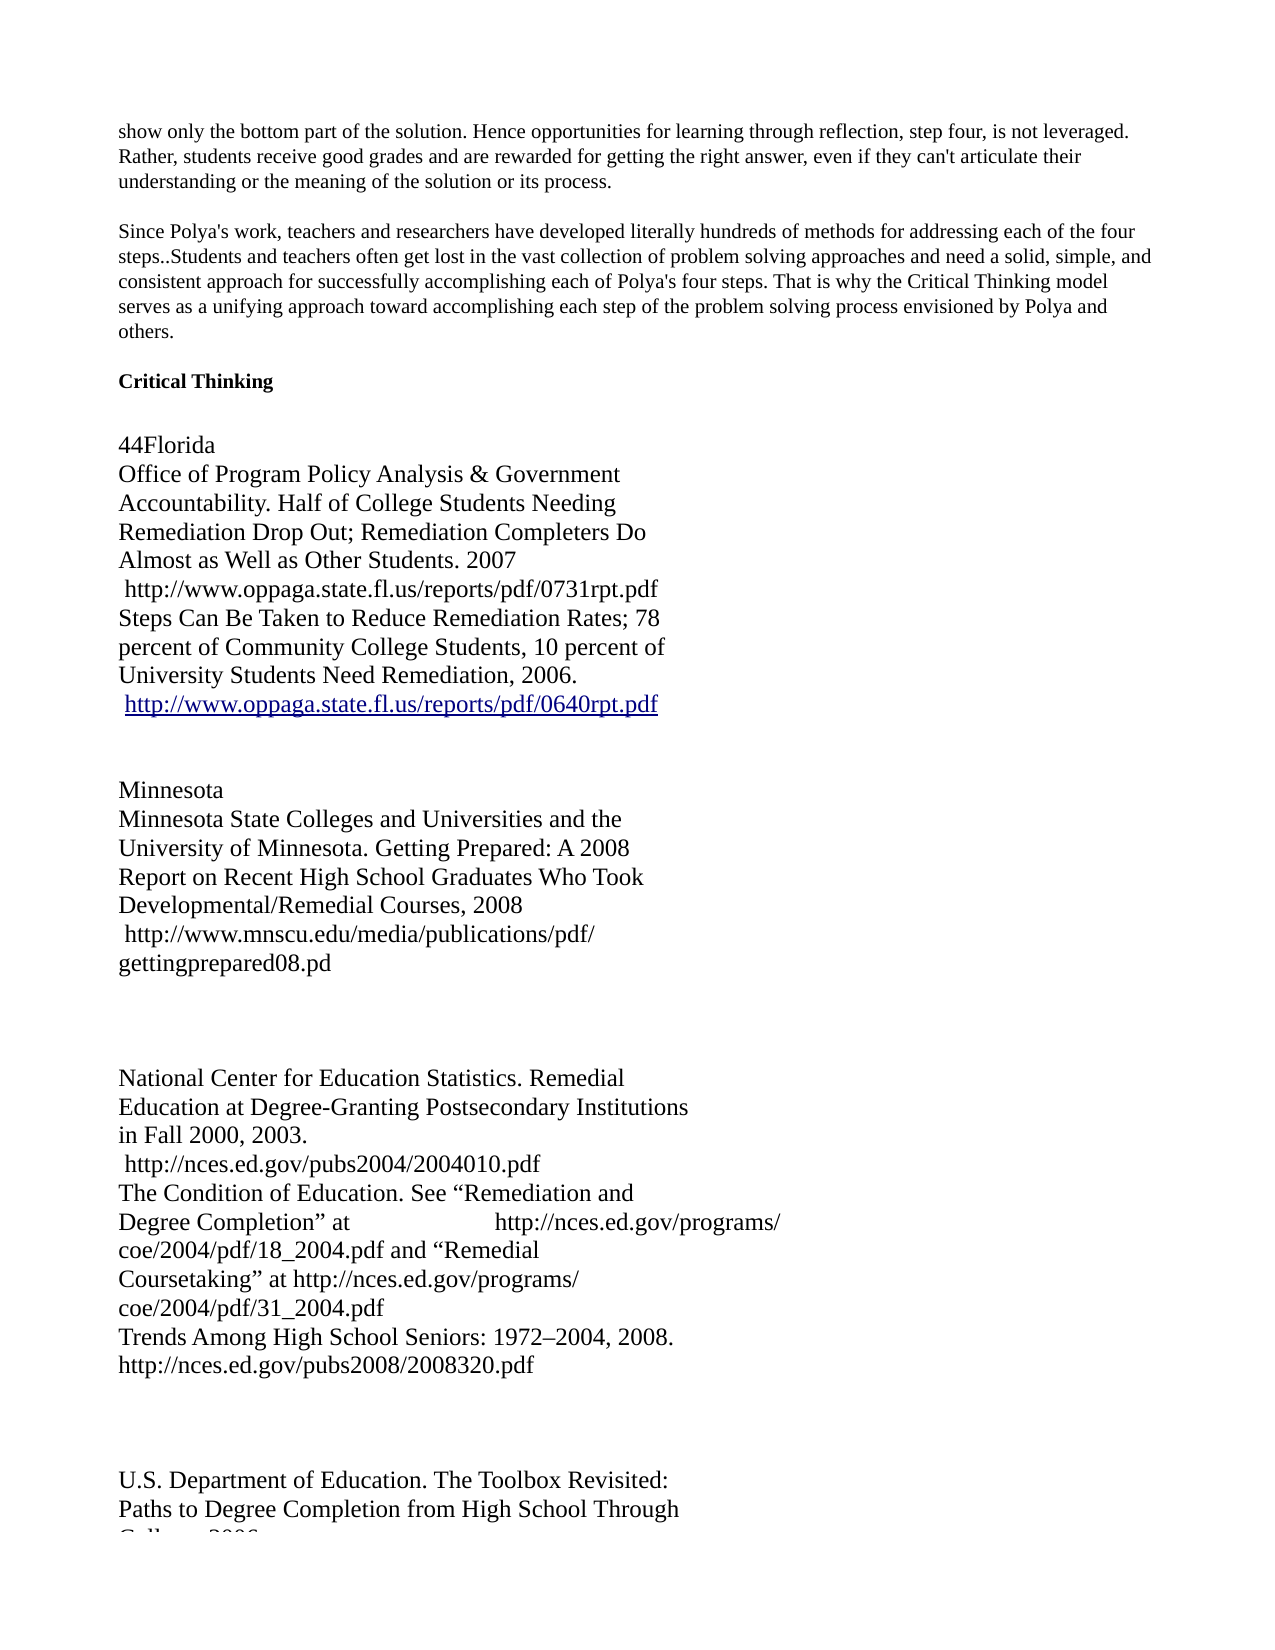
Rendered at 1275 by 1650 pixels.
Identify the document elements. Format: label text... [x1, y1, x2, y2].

text Critical Thinking [118, 368, 1157, 393]
text show only the bottom part of the solution. Hence opportunities for learning through reflection, step four, is not leveraged. Rather, students receive good grades and are rewarded for getting the right answer, even if they can't articulate their understanding or the meaning of the solution or its process. [118, 118, 1157, 193]
text Since Polya's work, teachers and researchers have developed literally hundreds of methods for addressing each of the four steps..Students and teachers often get lost in the vast collection of problem solving approaches and need a solid, simple, and consistent approach for successfully accomplishing each of Polya's four steps. That is why the Critical Thinking model serves as a unifying approach toward accomplishing each step of the problem solving process envisioned by Polya and others. [118, 218, 1157, 343]
